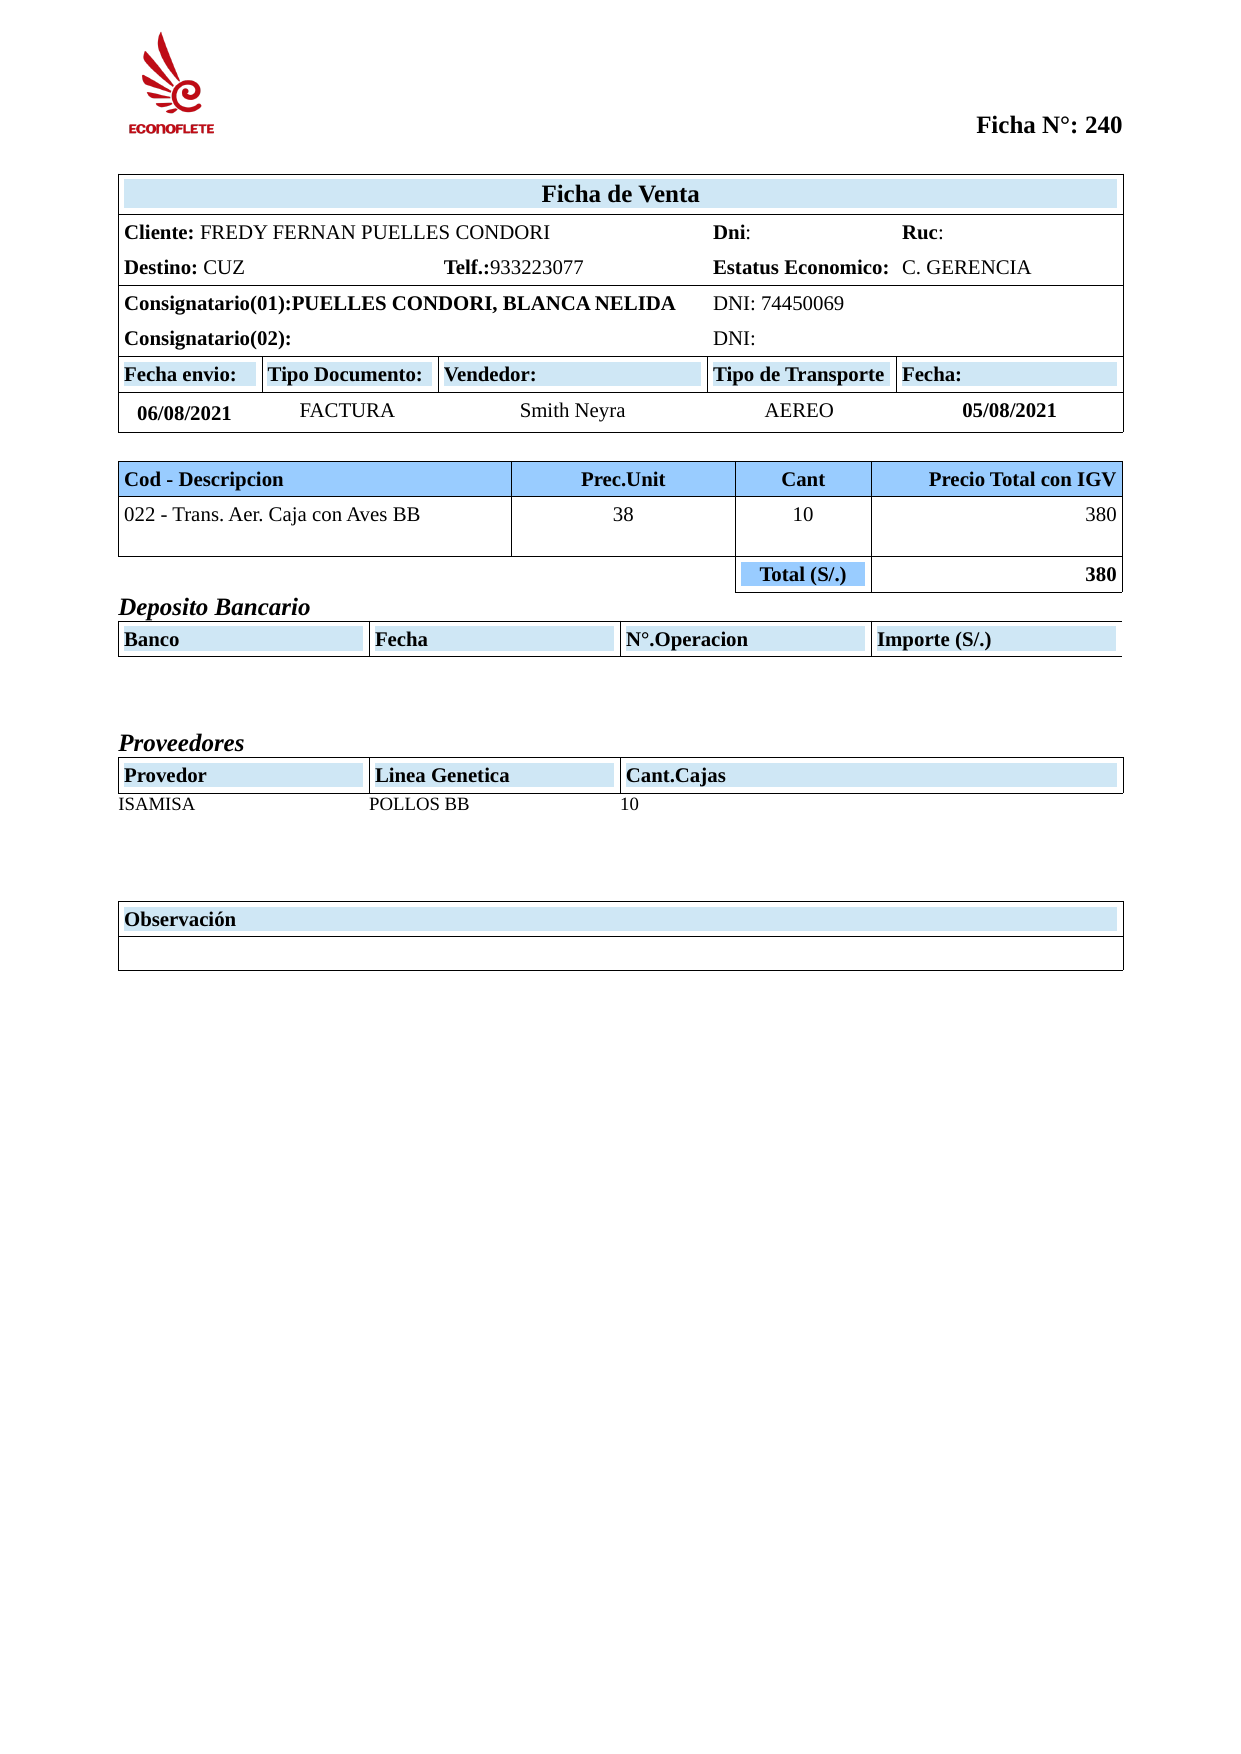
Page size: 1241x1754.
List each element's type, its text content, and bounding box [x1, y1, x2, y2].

table_cell 380 [872, 557, 1122, 592]
table_header Prec.Unit [512, 462, 735, 496]
table_header Cod - Descripcion [119, 462, 511, 496]
table_cell Total (S/.) [736, 557, 871, 592]
table_cell Cliente: FREDY FERNAN PUELLES CONDORI [119, 215, 707, 249]
table_header Provedor [119, 758, 369, 793]
table_cell [620, 836, 1123, 858]
table_header Observación [119, 902, 1123, 936]
table_cell [118, 858, 369, 879]
table_header Precio Total con IGV [872, 462, 1122, 496]
table_cell Vendedor: [439, 357, 707, 392]
table_cell [620, 680, 871, 704]
table_cell [369, 815, 620, 836]
picture [118, 31, 225, 134]
table_cell [369, 836, 620, 858]
table_cell [511, 557, 735, 592]
table_cell [620, 879, 1123, 901]
table_cell [620, 858, 1123, 879]
table_cell [118, 680, 369, 704]
table_cell 06/08/2021 [119, 393, 262, 432]
table_header N°.Operacion [621, 622, 871, 656]
table_cell Fecha: [897, 357, 1123, 392]
table_cell Telf.:933223077 [438, 249, 707, 285]
table_cell Destino: CUZ [119, 249, 438, 285]
table_cell [369, 680, 620, 704]
table_cell Ruc: [896, 215, 1123, 249]
table_header Fecha [370, 622, 620, 656]
table_cell Tipo Documento: [263, 357, 438, 392]
table_cell [620, 657, 871, 680]
table_cell [369, 657, 620, 680]
table_header Importe (S/.) [872, 622, 1122, 656]
table_cell Estatus Economico: [707, 249, 896, 285]
table_cell [119, 937, 1123, 969]
table_cell 38 [512, 497, 735, 556]
table_header Banco [119, 622, 369, 656]
table_cell 022 - Trans. Aer. Caja con Aves BB [119, 497, 511, 556]
table_header Cant [736, 462, 871, 496]
table_cell [118, 705, 369, 728]
table_cell [369, 879, 620, 901]
table_cell 10 [620, 794, 1123, 814]
table_cell [871, 657, 1122, 680]
table_cell C. GERENCIA [896, 249, 1123, 285]
table_cell Consignatario(02): [119, 321, 707, 356]
table_cell 05/08/2021 [896, 393, 1123, 432]
table_cell [118, 657, 369, 680]
text Proveedores [118, 728, 1122, 757]
table_cell [369, 705, 620, 728]
table_cell Tipo de Transporte [708, 357, 896, 392]
table_cell FACTURA [262, 393, 438, 432]
table_cell [118, 836, 369, 858]
table_cell Fecha envio: [119, 357, 262, 392]
table_header Ficha de Venta [119, 175, 1123, 214]
table_cell [118, 879, 369, 901]
table_cell [871, 680, 1122, 704]
table_cell [871, 705, 1122, 728]
table_cell [118, 557, 511, 592]
table_cell 10 [736, 497, 871, 556]
table_cell DNI: [707, 321, 1123, 356]
table_cell [118, 815, 369, 836]
table_header Linea Genetica [370, 758, 620, 793]
table_cell DNI: 74450069 [707, 286, 1123, 321]
table_cell Smith Neyra [438, 393, 707, 432]
table_header Cant.Cajas [621, 758, 1123, 793]
table_cell ISAMISA [118, 794, 369, 814]
table_cell [620, 705, 871, 728]
table_cell Consignatario(01):PUELLES CONDORI, BLANCA NELIDA [119, 286, 707, 321]
table_cell 380 [872, 497, 1122, 556]
table_cell AEREO [707, 393, 896, 432]
table_cell POLLOS BB [369, 794, 620, 814]
table_cell [369, 858, 620, 879]
text Deposito Bancario [118, 592, 1122, 621]
table_cell Dni: [707, 215, 896, 249]
table_cell [620, 815, 1123, 836]
